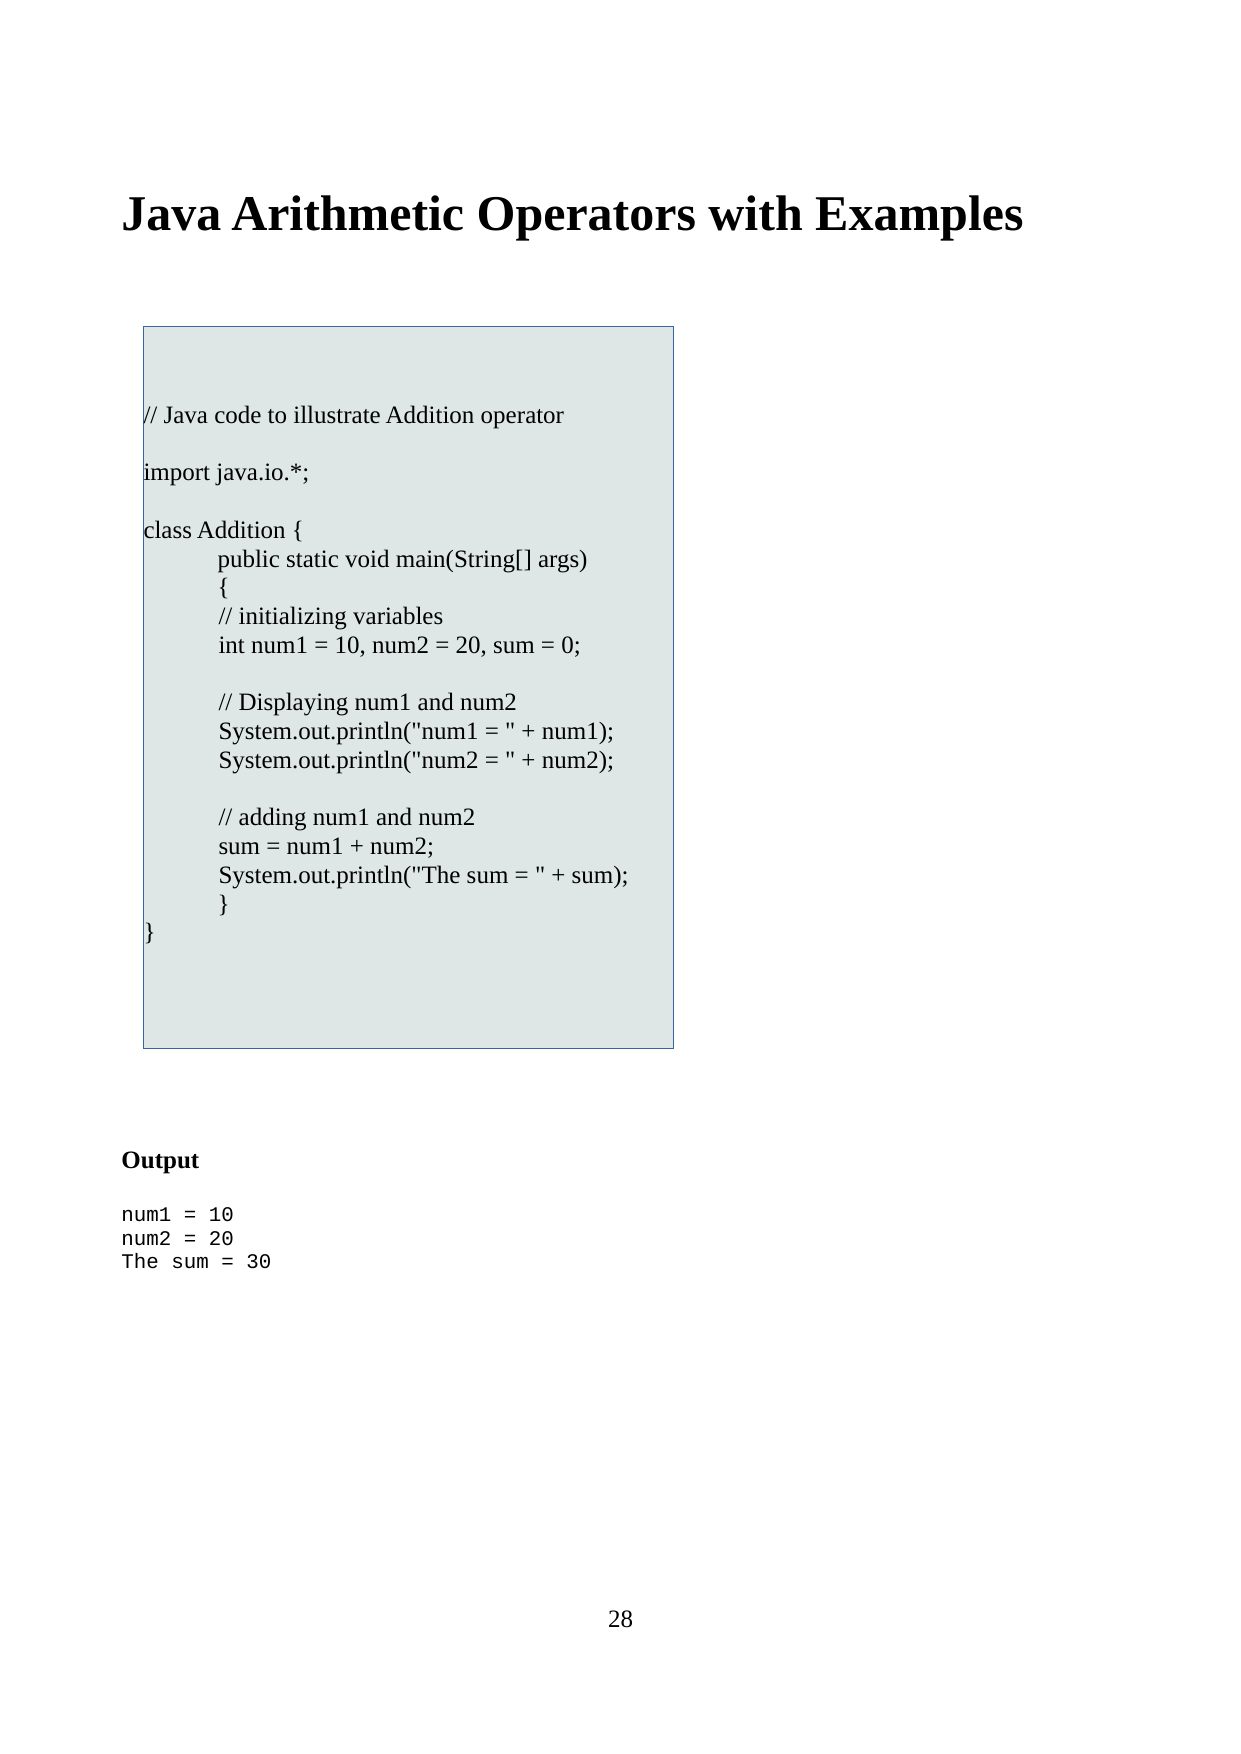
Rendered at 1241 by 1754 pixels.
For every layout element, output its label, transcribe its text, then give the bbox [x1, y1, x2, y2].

text The sum = 30 [118, 1251, 1122, 1275]
text Output [118, 1143, 1122, 1174]
subtitle Java Arithmetic Operators with Examples [118, 181, 1122, 241]
text num2 = 20 [118, 1227, 1122, 1251]
text num1 = 10 [118, 1201, 1122, 1227]
